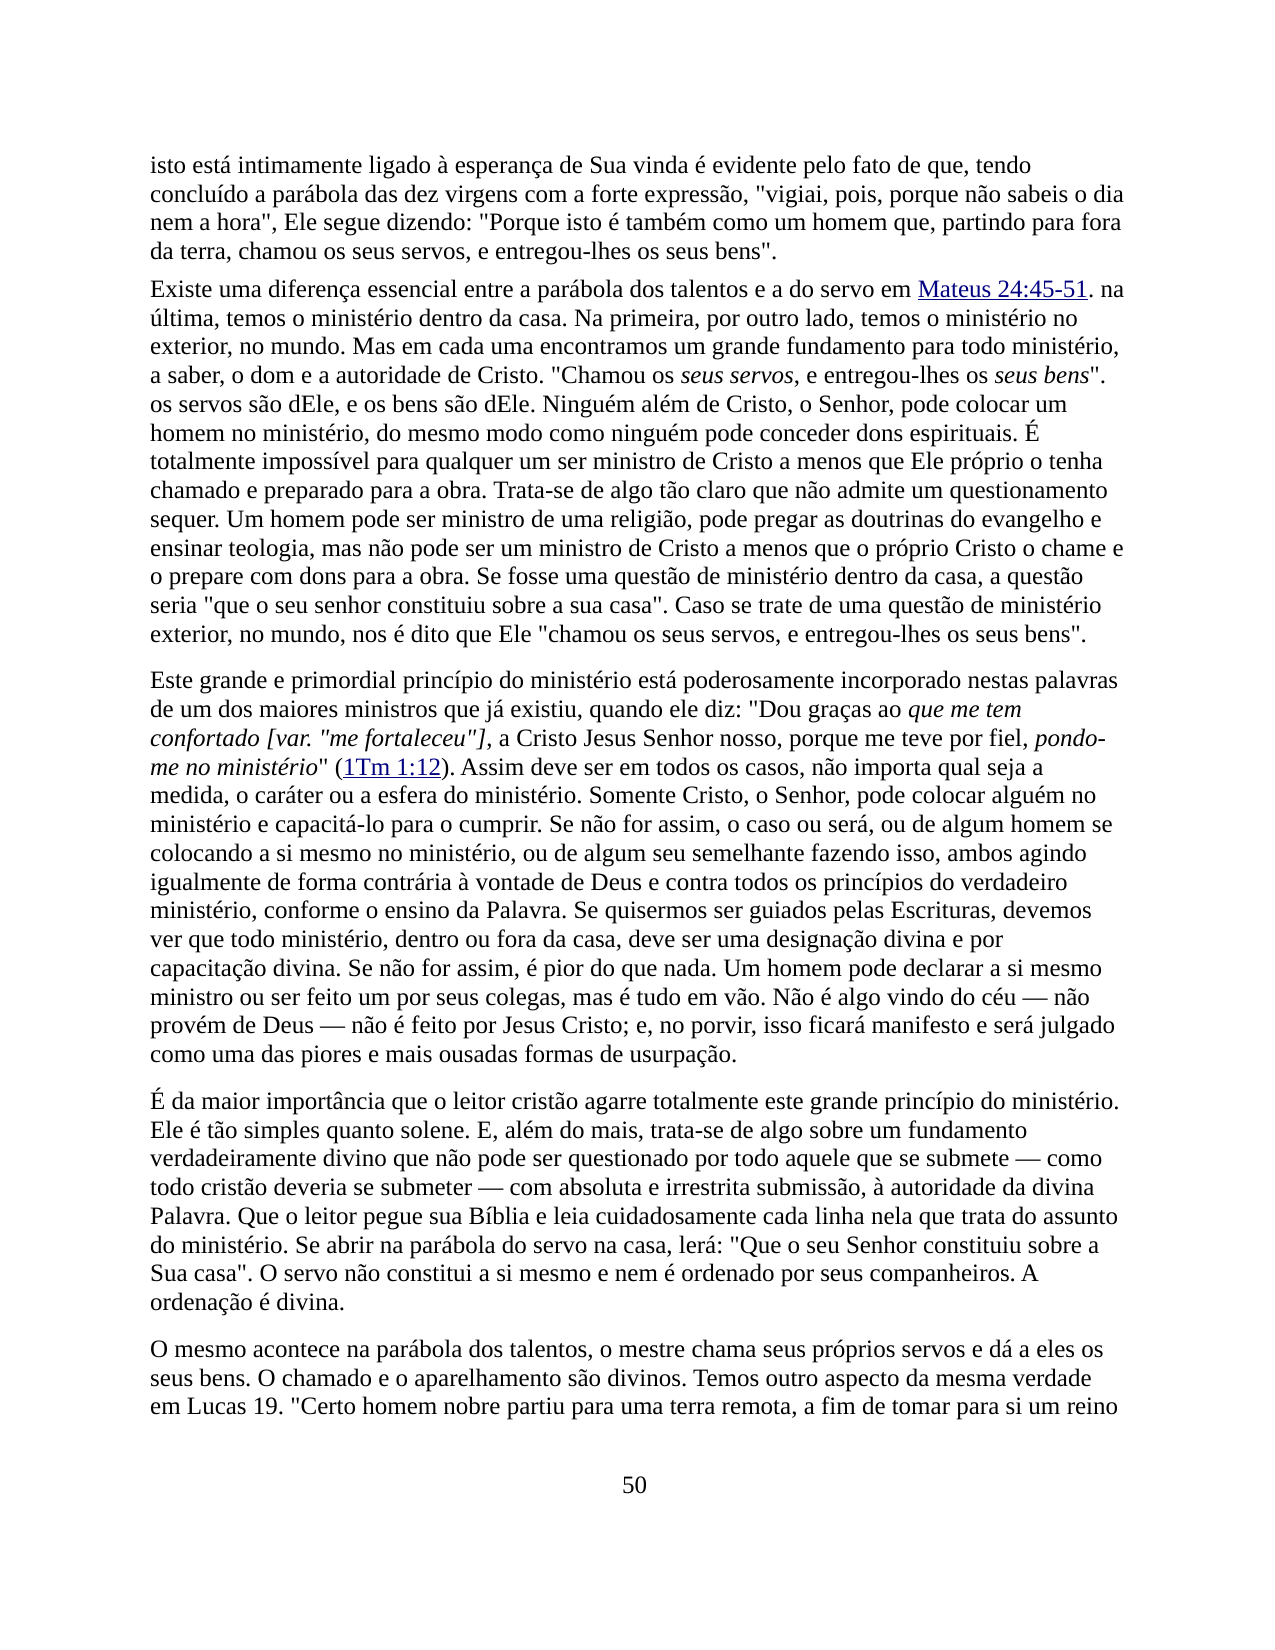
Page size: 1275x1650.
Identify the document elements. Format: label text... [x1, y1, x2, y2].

text O mesmo acontece na parábola dos talentos, o mestre chama seus próprios servos e dá a eles os seus bens. O chamado e o aparelhamento são divinos. Temos outro aspecto da mesma verdade em Lucas 19. "Certo homem nobre partiu para uma terra remota, a fim de tomar para si um reino [150, 1334, 1125, 1420]
text É da maior importância que o leitor cristão agarre totalmente este grande princípio do ministério. Ele é tão simples quanto solene. E, além do mais, trata-se de algo sobre um fundamento verdadeiramente divino que não pode ser questionado por todo aquele que se submete — como todo cristão deveria se submeter — com absoluta e irrestrita submissão, à autoridade da divina Palavra. Que o leitor pegue sua Bíblia e leia cuidadosamente cada linha nela que trata do assunto do ministério. Se abrir na parábola do servo na casa, lerá: "Que o seu Senhor constituiu sobre a Sua casa". O servo não constitui a si mesmo e nem é ordenado por seus companheiros. A ordenação é divina. [150, 1086, 1125, 1316]
text Este grande e primordial princípio do ministério está poderosamente incorporado nestas palavras de um dos maiores ministros que já existiu, quando ele diz: "Dou graças ao que me tem confortado [var. "me fortaleceu"], a Cristo Jesus Senhor nosso, porque me teve por fiel, pondo-me no ministério" (1Tm 1:12). Assim deve ser em todos os casos, não importa qual seja a medida, o caráter ou a esfera do ministério. Somente Cristo, o Senhor, pode colocar alguém no ministério e capacitá-lo para o cumprir. Se não for assim, o caso ou será, ou de algum homem se colocando a si mesmo no ministério, ou de algum seu semelhante fazendo isso, ambos agindo igualmente de forma contrária à vontade de Deus e contra todos os princípios do verdadeiro ministério, conforme o ensino da Palavra. Se quisermos ser guiados pelas Escrituras, devemos ver que todo ministério, dentro ou fora da casa, deve ser uma designação divina e por capacitação divina. Se não for assim, é pior do que nada. Um homem pode declarar a si mesmo ministro ou ser feito um por seus colegas, mas é tudo em vão. Não é algo vindo do céu — não provém de Deus — não é feito por Jesus Cristo; e, no porvir, isso ficará manifesto e será julgado como uma das piores e mais ousadas formas de usurpação. [150, 666, 1125, 1068]
text Existe uma diferença essencial entre a parábola dos talentos e a do servo em Mateus 24:45-51. na última, temos o ministério dentro da casa. Na primeira, por outro lado, temos o ministério no exterior, no mundo. Mas em cada uma encontramos um grande fundamento para todo ministério, a saber, o dom e a autoridade de Cristo. "Chamou os seus servos, e entregou-lhes os seus bens". os servos são dEle, e os bens são dEle. Ninguém além de Cristo, o Senhor, pode colocar um homem no ministério, do mesmo modo como ninguém pode conceder dons espirituais. É totalmente impossível para qualquer um ser ministro de Cristo a menos que Ele próprio o tenha chamado e preparado para a obra. Trata-se de algo tão claro que não admite um questionamento sequer. Um homem pode ser ministro de uma religião, pode pregar as doutrinas do evangelho e ensinar teologia, mas não pode ser um ministro de Cristo a menos que o próprio Cristo o chame e o prepare com dons para a obra. Se fosse uma questão de ministério dentro da casa, a questão seria "que o seu senhor constituiu sobre a sua casa". Caso se trate de uma questão de ministério exterior, no mundo, nos é dito que Ele "chamou os seus servos, e entregou-lhes os seus bens". [150, 274, 1125, 648]
text isto está intimamente ligado à esperança de Sua vinda é evidente pelo fato de que, tendo concluído a parábola das dez virgens com a forte expressão, "vigiai, pois, porque não sabeis o dia nem a hora", Ele segue dizendo: "Porque isto é também como um homem que, partindo para fora da terra, chamou os seus servos, e entregou-lhes os seus bens". [150, 150, 1125, 265]
